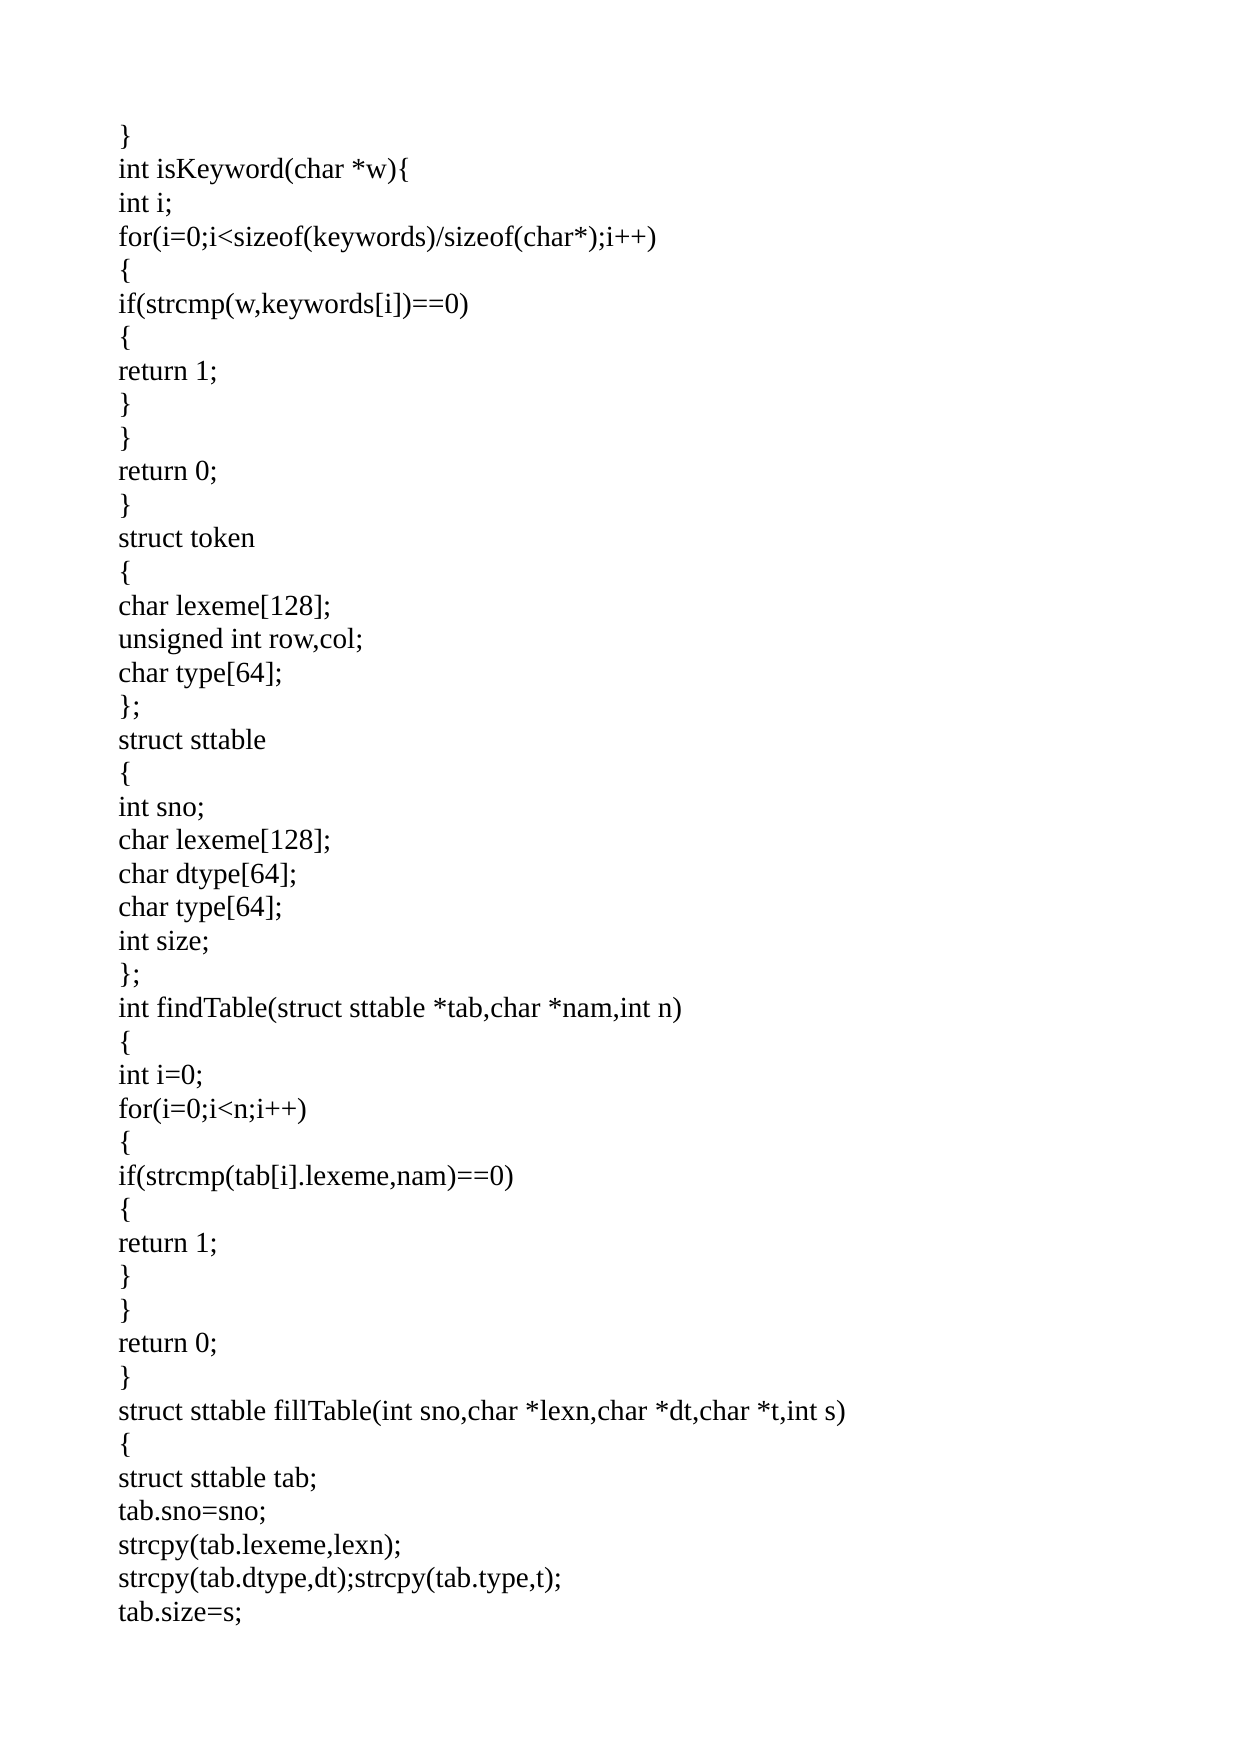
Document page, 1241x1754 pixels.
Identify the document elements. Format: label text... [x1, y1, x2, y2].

text int findTable(struct sttable *tab,char *nam,int n) [118, 990, 1122, 1024]
text } [118, 1359, 1122, 1393]
text return 0; [118, 453, 1122, 487]
text struct sttable tab; [118, 1460, 1122, 1493]
text char lexeme[128]; [118, 822, 1122, 856]
text char type[64]; [118, 889, 1122, 923]
text { [118, 1191, 1122, 1225]
text for(i=0;i<sizeof(keywords)/sizeof(char*);i++) [118, 219, 1122, 252]
text tab.size=s; [118, 1594, 1122, 1627]
text int i=0; [118, 1057, 1122, 1091]
text { [118, 252, 1122, 286]
text tab.sno=sno; [118, 1493, 1122, 1527]
text if(strcmp(w,keywords[i])==0) [118, 286, 1122, 319]
text struct token [118, 521, 1122, 554]
text } [118, 386, 1122, 420]
text } [118, 487, 1122, 521]
text strcpy(tab.dtype,dt);strcpy(tab.type,t); [118, 1560, 1122, 1594]
text return 1; [118, 1225, 1122, 1258]
text struct sttable [118, 722, 1122, 755]
text { [118, 1426, 1122, 1460]
text int isKeyword(char *w){ [118, 152, 1122, 185]
text { [118, 755, 1122, 789]
text } [118, 1258, 1122, 1292]
text char dtype[64]; [118, 856, 1122, 889]
text if(strcmp(tab[i].lexeme,nam)==0) [118, 1158, 1122, 1191]
text int i; [118, 185, 1122, 219]
text { [118, 1024, 1122, 1057]
text strcpy(tab.lexeme,lexn); [118, 1527, 1122, 1560]
text } [118, 420, 1122, 453]
text } [118, 118, 1122, 152]
text return 1; [118, 353, 1122, 386]
text for(i=0;i<n;i++) [118, 1091, 1122, 1124]
text }; [118, 688, 1122, 722]
text { [118, 1124, 1122, 1158]
text unsigned int row,col; [118, 621, 1122, 655]
text int size; [118, 923, 1122, 957]
text } [118, 1292, 1122, 1326]
text { [118, 319, 1122, 353]
text char type[64]; [118, 655, 1122, 688]
text return 0; [118, 1326, 1122, 1359]
text }; [118, 957, 1122, 990]
text char lexeme[128]; [118, 588, 1122, 621]
text struct sttable fillTable(int sno,char *lexn,char *dt,char *t,int s) [118, 1393, 1122, 1426]
text int sno; [118, 789, 1122, 822]
text { [118, 554, 1122, 588]
